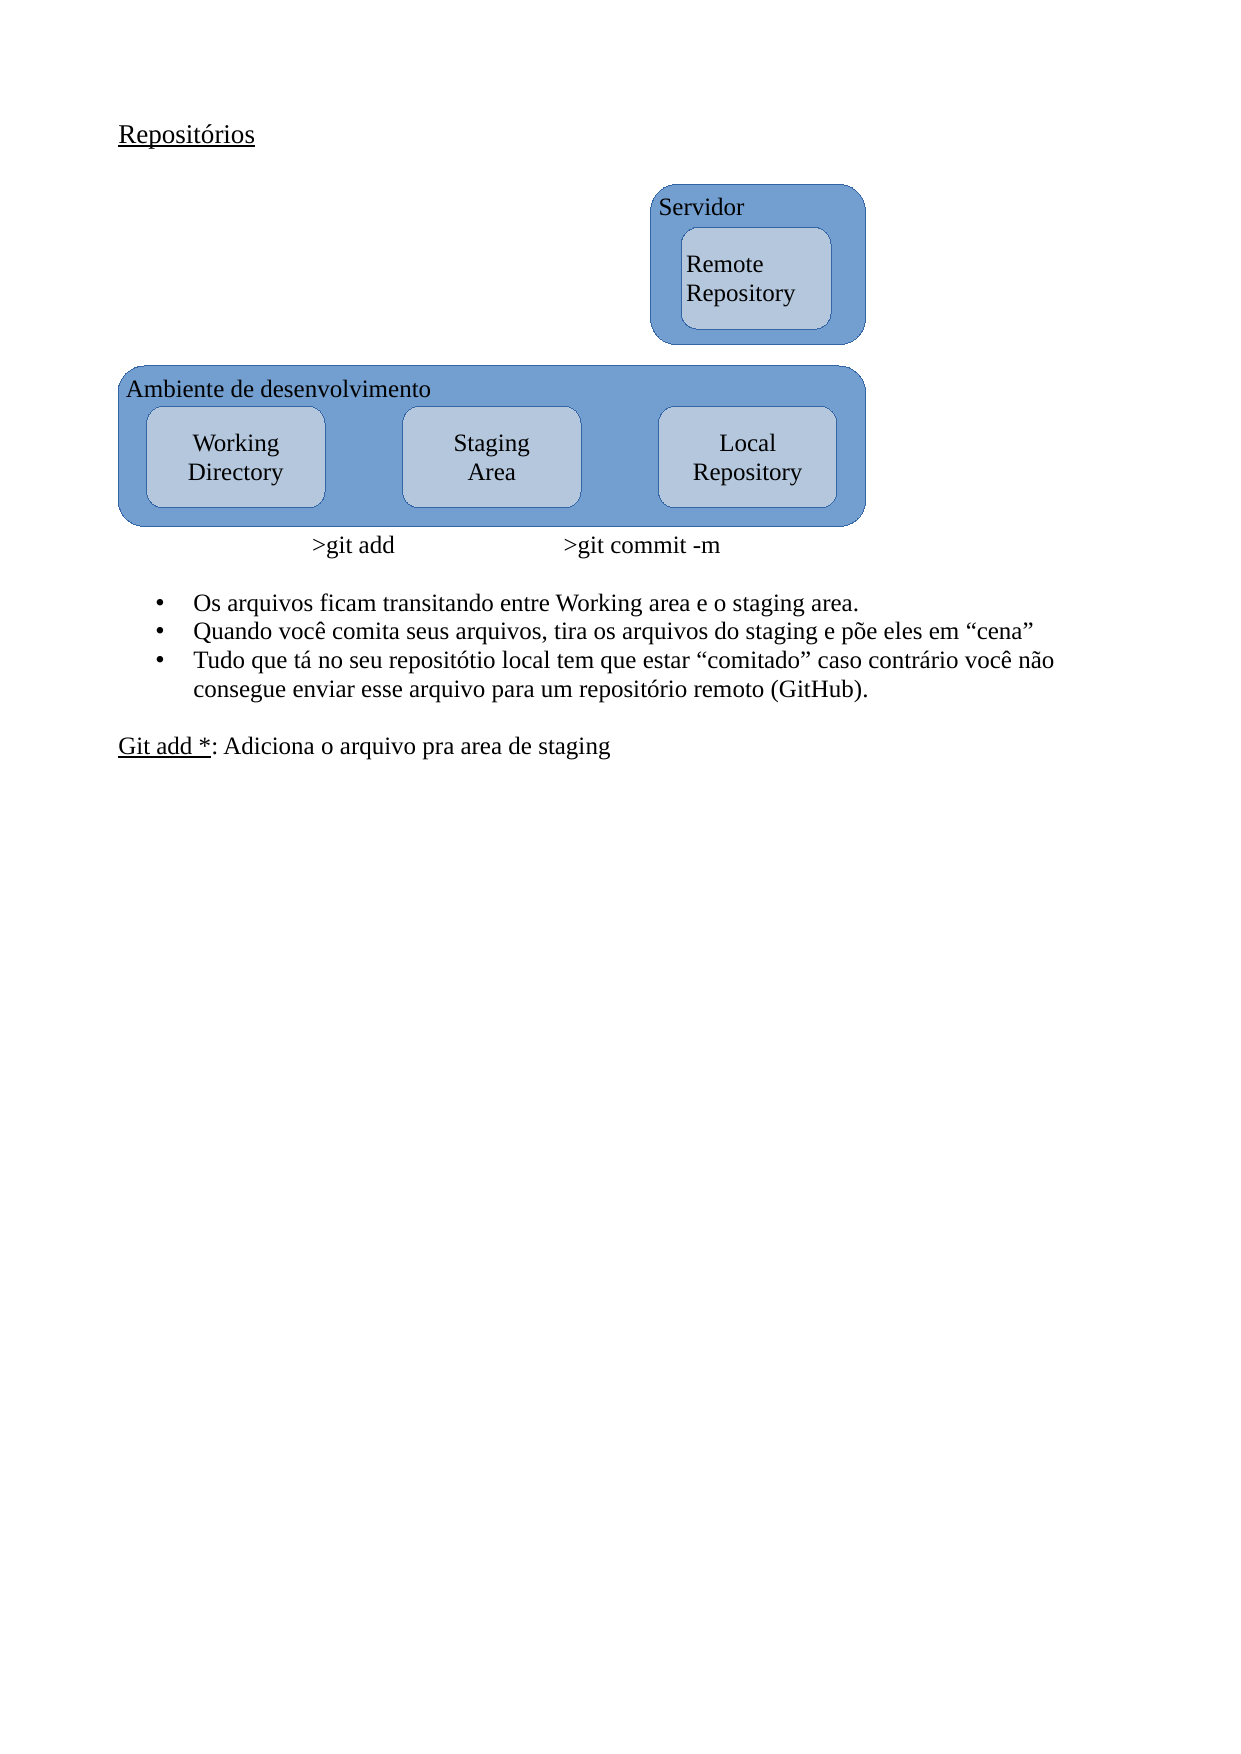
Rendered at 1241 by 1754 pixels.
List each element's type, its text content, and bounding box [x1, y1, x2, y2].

text Repositórios [118, 118, 1122, 149]
list Quando você comita seus arquivos, tira os arquivos do staging e põe eles em “cena” [156, 616, 1122, 645]
list Tudo que tá no seu repositótio local tem que estar “comitado” caso contrário você não consegue enviar esse arquivo para um repositório remoto (GitHub). [156, 645, 1122, 703]
text >git add >git commit -m [118, 530, 1122, 559]
text Git add *: Adiciona o arquivo pra area de staging [118, 731, 1122, 760]
list Os arquivos ficam transitando entre Working area e o staging area. [156, 588, 1122, 616]
